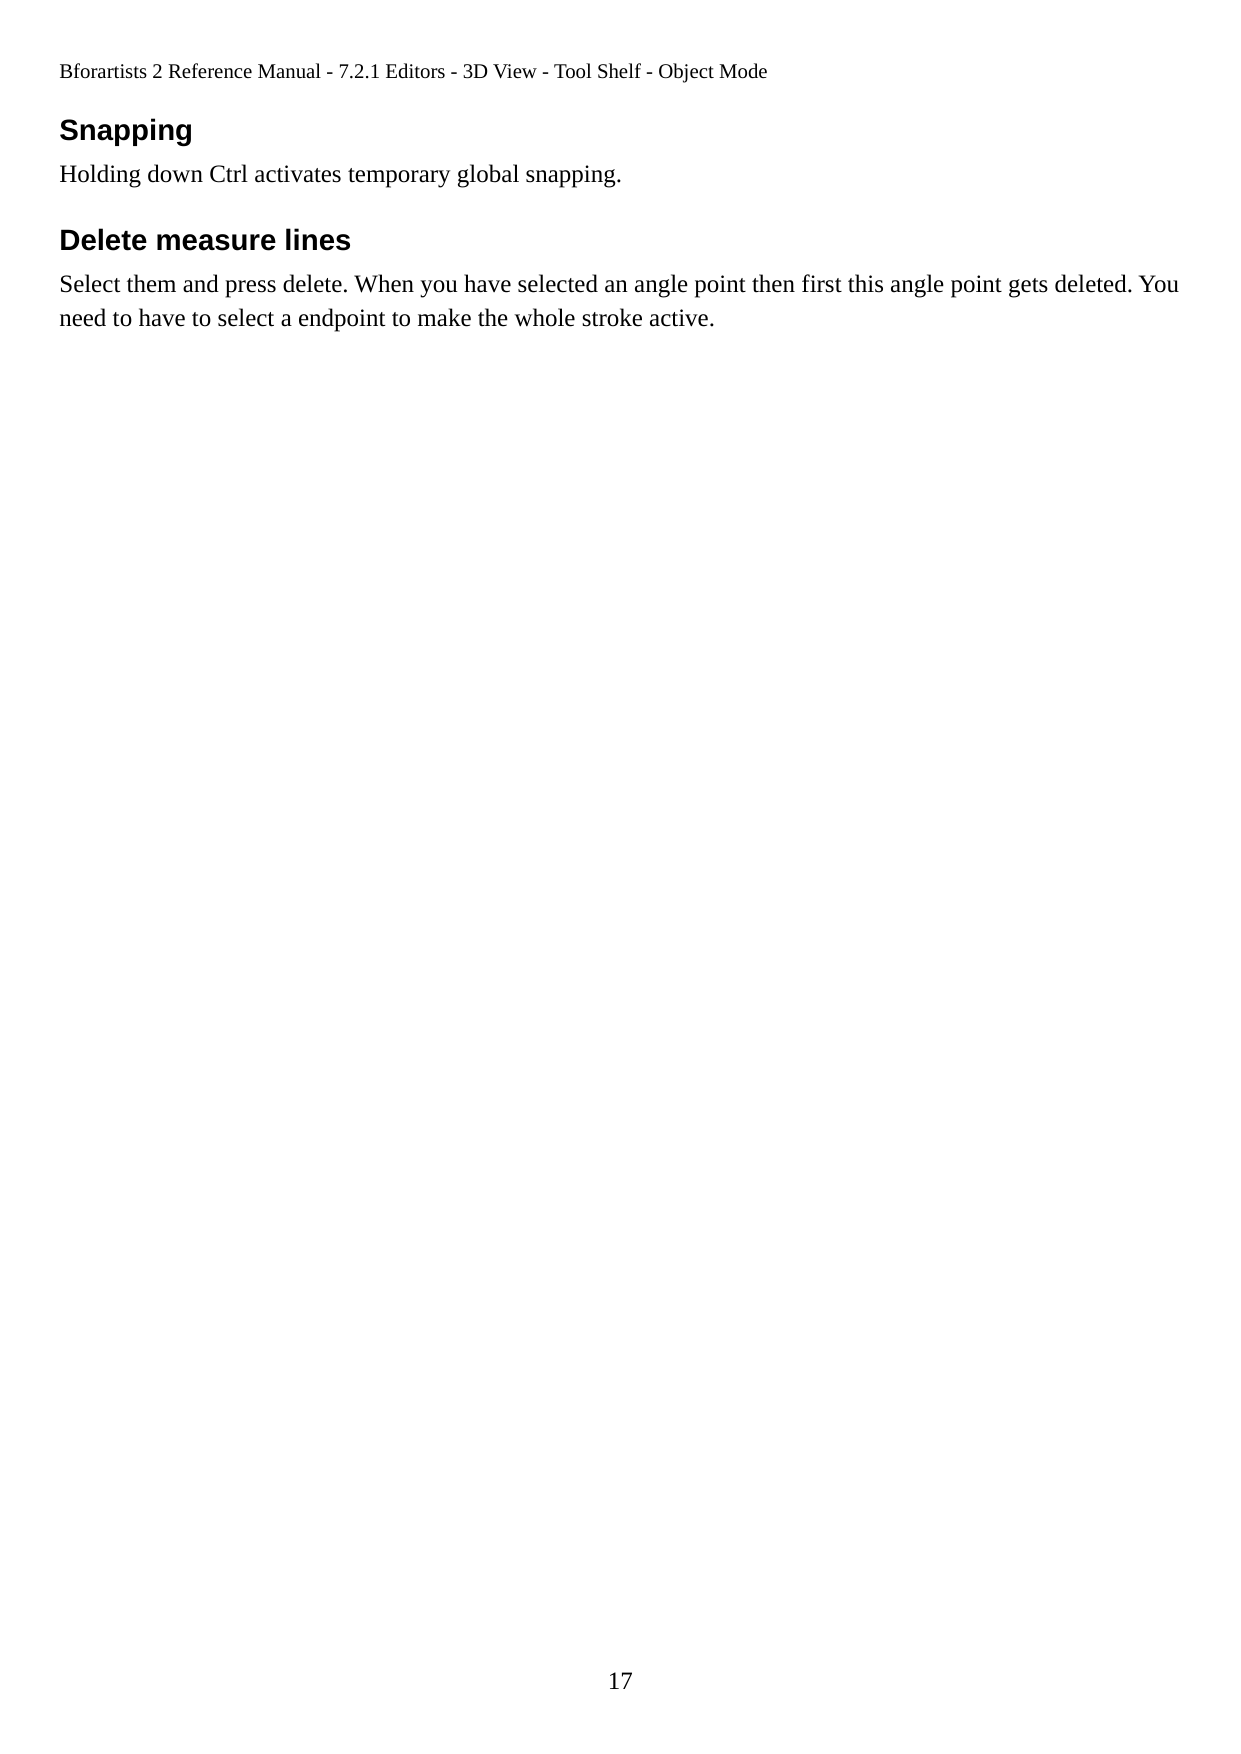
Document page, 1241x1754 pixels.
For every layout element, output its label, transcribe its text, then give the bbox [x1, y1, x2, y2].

subtitle Delete measure lines [59, 222, 1181, 256]
text Select them and press delete. When you have selected an angle point then first this angle point gets deleted. You need to have to select a endpoint to make the whole stroke active. [59, 269, 1181, 332]
text Holding down Ctrl activates temporary global snapping. [59, 159, 1181, 188]
subtitle Snapping [59, 113, 1181, 146]
